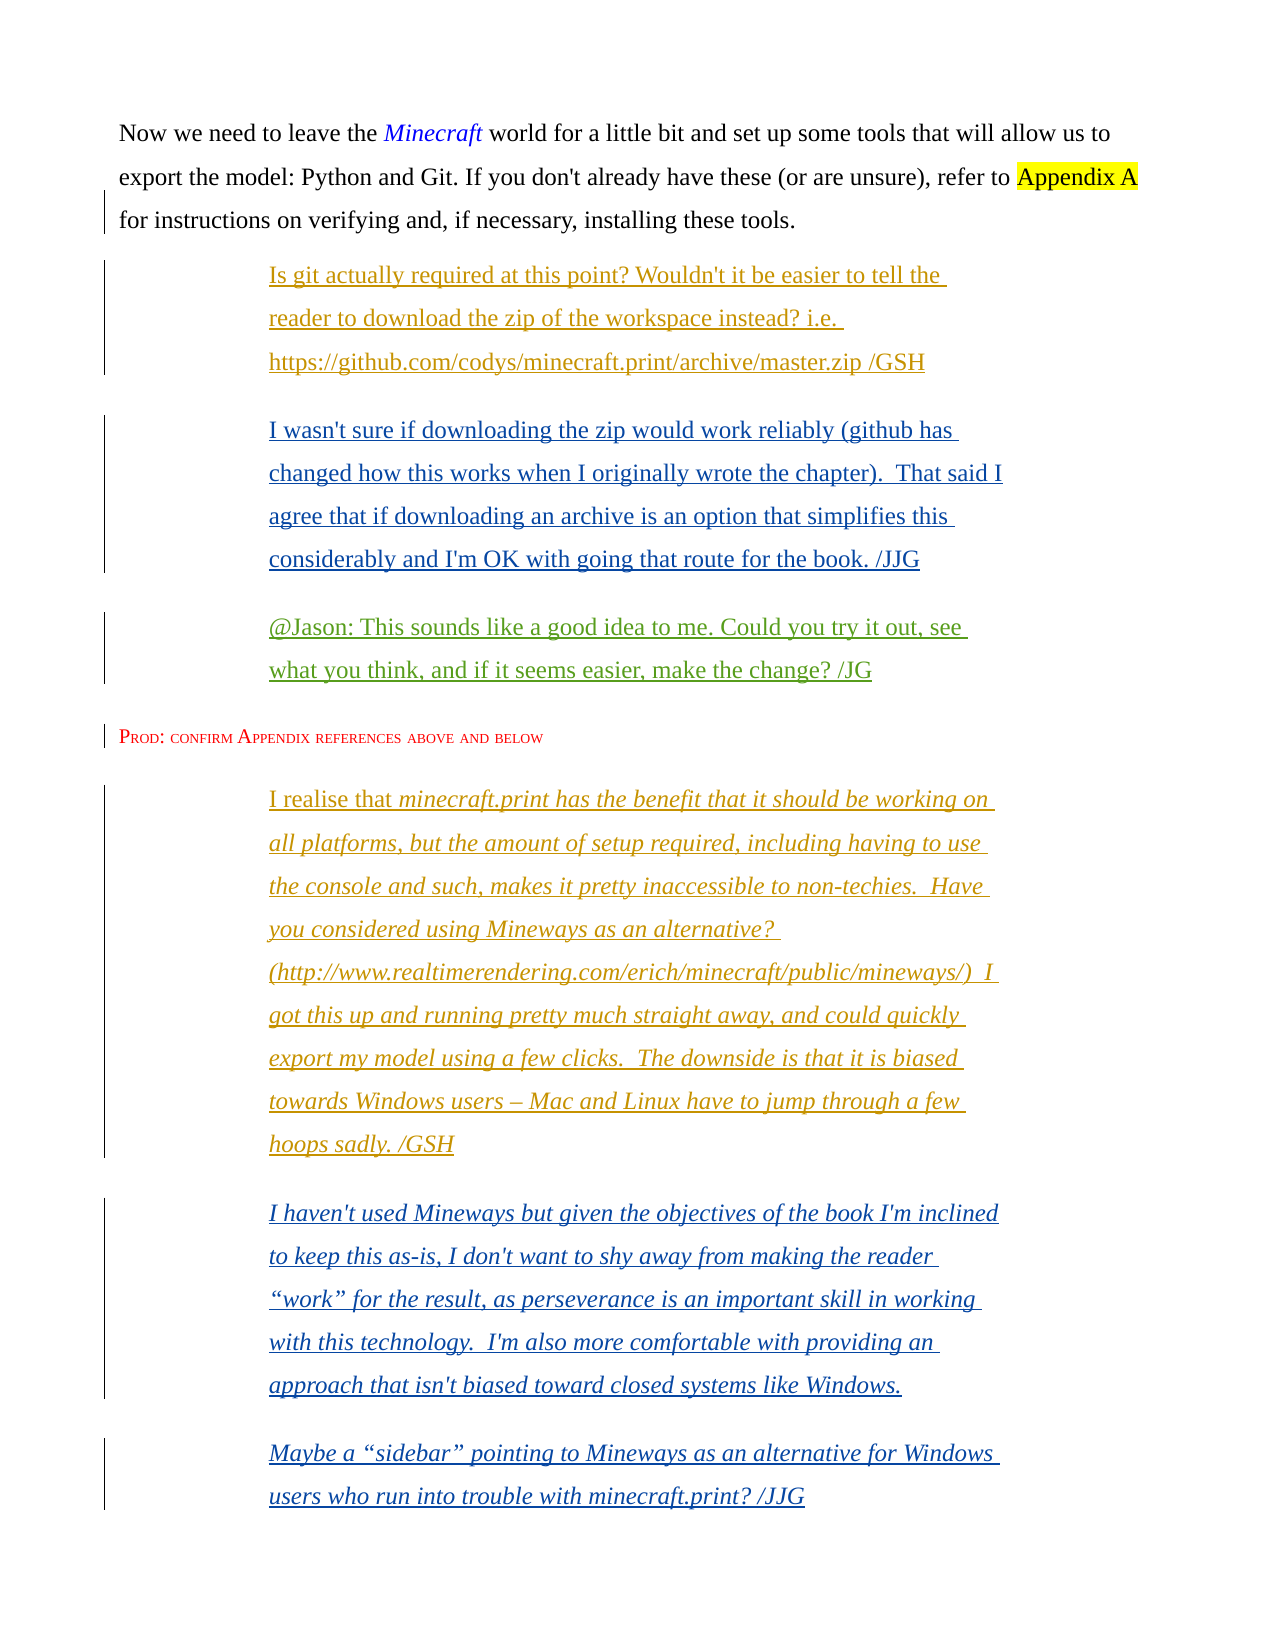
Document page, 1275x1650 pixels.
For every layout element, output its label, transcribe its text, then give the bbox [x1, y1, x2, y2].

text Maybe a “sidebar” pointing to Mineways as an alternative for Windows users who run into trouble with minecraft.print? /JJG [268, 1438, 1006, 1510]
text I haven't used Mineways but given the objectives of the book I'm inclined to keep this as-is, I don't want to shy away from making the reader “work” for the result, as perseverance is an important skill in working with this technology. I'm also more comfortable with providing an approach that isn't biased toward closed systems like Windows. [268, 1198, 1006, 1399]
text Now we need to leave the Minecraft world for a little bit and set up some tools that will allow us to export the model: Python and Git. If you don't already have these (or are unsure), refer to Appendix A for instructions on verifying and, if necessary, installing these tools. [118, 118, 1156, 233]
text I wasn't sure if downloading the zip would work reliably (github has changed how this works when I originally wrote the chapter). That said I agree that if downloading an archive is an option that simplifies this considerably and I'm OK with going that route for the book. /JJG [268, 415, 1006, 573]
text I realise that minecraft.print has the benefit that it should be working on all platforms, but the amount of setup required, including having to use the console and such, makes it pretty inaccessible to non-techies. Have you considered using Mineways as an alternative? (http://www.realtimerendering.com/erich/minecraft/public/mineways/) I got this up and running pretty much straight away, and could quickly export my model using a few clicks. The downside is that it is biased towards Windows users – Mac and Linux have to jump through a few hoops sadly. /GSH [268, 784, 1006, 1158]
text @Jason: This sounds like a good idea to me. Could you try it out, see what you think, and if it seems easier, make the change? /JG [268, 612, 1006, 684]
text Is git actually required at this point? Wouldn't it be easier to tell the reader to download the zip of the workspace instead? i.e. https://github.com/codys/minecraft.print/archive/master.zip /GSH [268, 260, 1006, 375]
text Prod: confirm Appendix references above and below [118, 723, 1156, 748]
